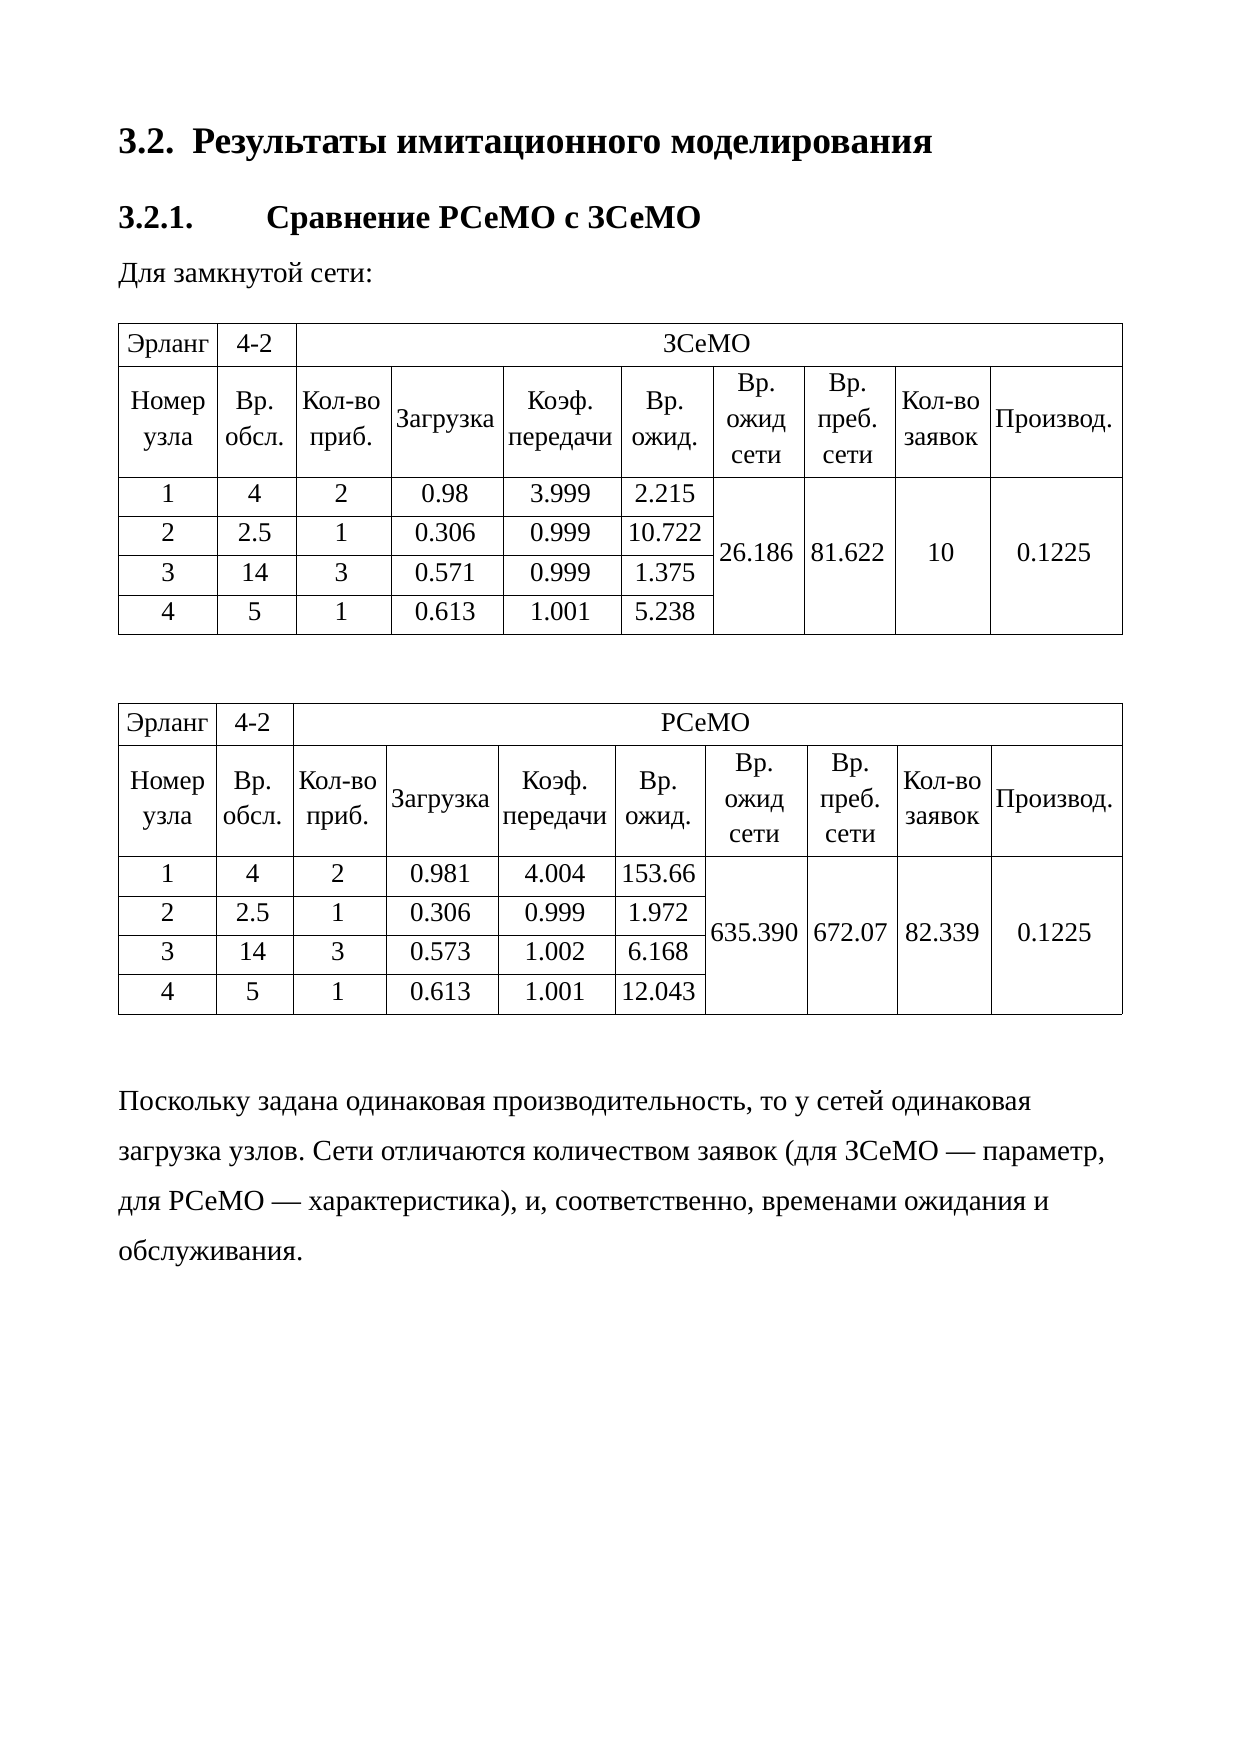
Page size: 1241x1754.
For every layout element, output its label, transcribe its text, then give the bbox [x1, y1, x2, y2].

table_cell 1 [119, 478, 217, 516]
table_cell 2.5 [218, 517, 296, 555]
table_cell 6.168 [616, 936, 705, 974]
table_cell 26.186 [714, 478, 804, 634]
table_cell Вр. ожид сети [714, 367, 804, 477]
table_cell Загрузка [387, 746, 498, 856]
table_cell 3 [119, 556, 217, 595]
table_cell 12.043 [616, 975, 705, 1014]
table_cell Производ. [991, 367, 1122, 477]
table_cell 0.306 [392, 517, 503, 555]
table_cell Вр. ожид. [622, 367, 713, 477]
table_cell 2.215 [622, 478, 713, 516]
table_cell 635.390 [706, 857, 807, 1014]
table_header Эрланг [119, 324, 217, 366]
table_cell Номер узла [119, 367, 217, 477]
table_cell 0.999 [504, 556, 621, 595]
text Поскольку задана одинаковая производительность, то у сетей одинаковая загрузка узлов. Сети отличаются количеством заявок (для ЗСеМО — параметр, для РСеМО — характеристика), и, соответственно, временами ожидания и обслуживания. [118, 1083, 1122, 1267]
table_cell 1.001 [504, 596, 621, 634]
table_header 4-2 [218, 324, 296, 366]
table_header РСеМО [294, 704, 1122, 745]
table_cell Вр. обсл. [217, 746, 293, 856]
table_cell 14 [217, 936, 293, 974]
table_cell 0.573 [387, 936, 498, 974]
table_cell 1 [297, 596, 391, 634]
table_cell 3 [119, 936, 216, 974]
table_cell Вр. ожид сети [706, 746, 807, 856]
table_cell 1 [297, 517, 391, 555]
table_cell 2.5 [217, 897, 293, 935]
table_cell 0.1225 [992, 857, 1122, 1014]
table_cell Вр. ожид. [616, 746, 705, 856]
table_cell Коэф. передачи [504, 367, 621, 477]
table_cell Номер узла [119, 746, 216, 856]
table_header 4-2 [217, 704, 293, 745]
text Для замкнутой сети: [118, 255, 1122, 288]
subtitle Сравнение РСеМО с ЗСеМО [118, 197, 1122, 236]
table_cell 672.07 [808, 857, 897, 1014]
table_cell 4 [119, 596, 217, 634]
table_cell 0.999 [499, 897, 615, 935]
table_cell 5.238 [622, 596, 713, 634]
table_header ЗСеМО [297, 324, 1122, 366]
table_cell Вр. преб. сети [805, 367, 895, 477]
table_cell 0.999 [504, 517, 621, 555]
table_cell Кол-во приб. [294, 746, 386, 856]
table_cell Вр. преб. сети [808, 746, 897, 856]
table_cell 2 [294, 857, 386, 896]
table_header Эрланг [119, 704, 216, 745]
table_cell Кол-во заявок [896, 367, 990, 477]
table_cell 3.999 [504, 478, 621, 516]
table_cell 4 [119, 975, 216, 1014]
table_cell Производ. [992, 746, 1122, 856]
table_cell Вр. обсл. [218, 367, 296, 477]
table_cell 3 [294, 936, 386, 974]
table_cell 1 [294, 975, 386, 1014]
table_cell 0.98 [392, 478, 503, 516]
table_cell 10.722 [622, 517, 713, 555]
table_cell 1 [294, 897, 386, 935]
table_cell 2 [119, 517, 217, 555]
table_cell 0.1225 [991, 478, 1122, 634]
subtitle Результаты имитационного моделирования [118, 118, 1122, 161]
table_cell 14 [218, 556, 296, 595]
table_cell 4 [218, 478, 296, 516]
table_cell 0.306 [387, 897, 498, 935]
table_cell 3 [297, 556, 391, 595]
table_cell 1.001 [499, 975, 615, 1014]
table_cell 1.972 [616, 897, 705, 935]
table_cell Кол-во заявок [898, 746, 991, 856]
table_cell 1.375 [622, 556, 713, 595]
table_cell 0.613 [392, 596, 503, 634]
table_cell Загрузка [392, 367, 503, 477]
table_cell 4 [217, 857, 293, 896]
table_cell 1 [119, 857, 216, 896]
table_cell 153.66 [616, 857, 705, 896]
table_cell 0.613 [387, 975, 498, 1014]
table_cell 82.339 [898, 857, 991, 1014]
table_cell 5 [218, 596, 296, 634]
table_cell Кол-во приб. [297, 367, 391, 477]
table_cell 1.002 [499, 936, 615, 974]
table_cell 10 [896, 478, 990, 634]
table_cell 2 [119, 897, 216, 935]
table_cell 5 [217, 975, 293, 1014]
table_cell 2 [297, 478, 391, 516]
table_cell 0.981 [387, 857, 498, 896]
table_cell 0.571 [392, 556, 503, 595]
table_cell Коэф. передачи [499, 746, 615, 856]
table_cell 4.004 [499, 857, 615, 896]
table_cell 81.622 [805, 478, 895, 634]
